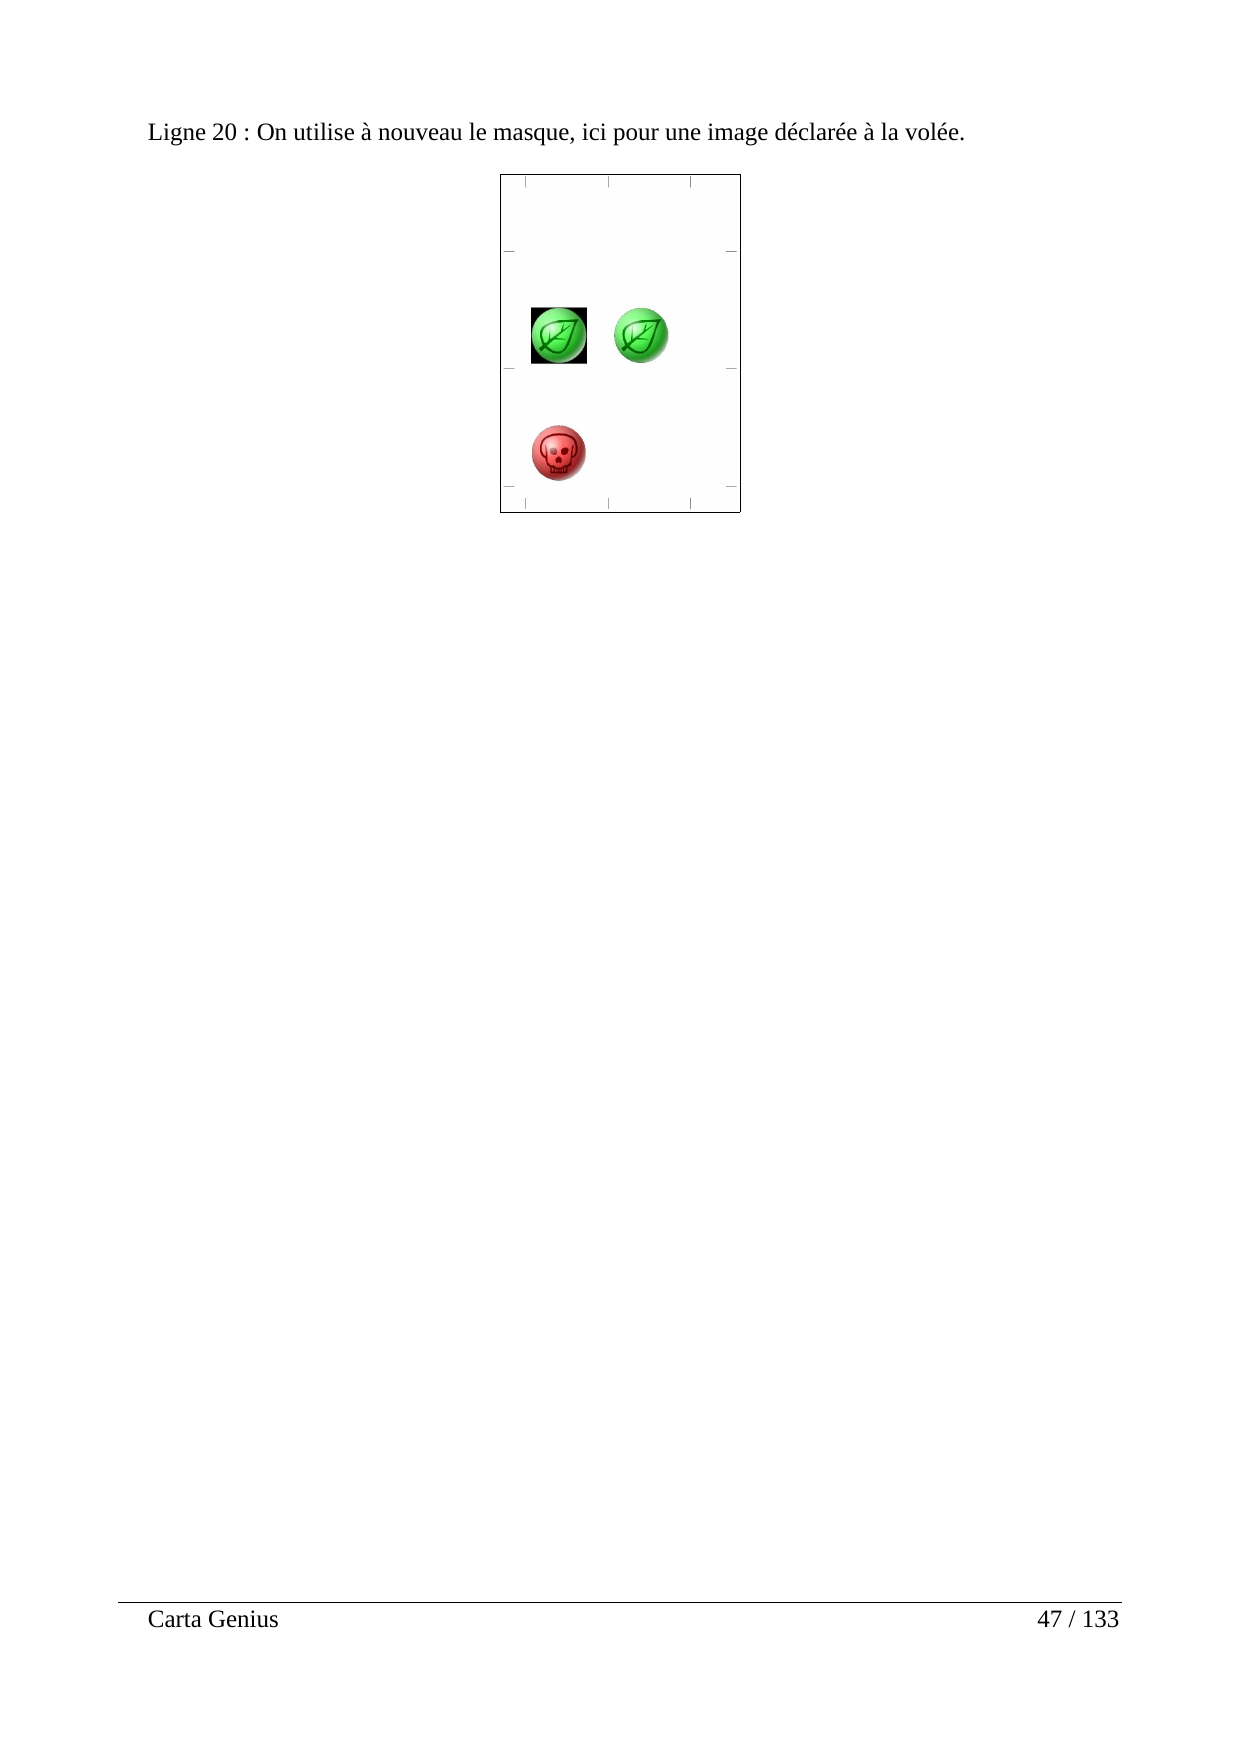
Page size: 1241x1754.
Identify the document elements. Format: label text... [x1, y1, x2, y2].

picture [503, 176, 737, 509]
text Ligne 20 : On utilise à nouveau le masque, ici pour une image déclarée à la volée. [118, 118, 1122, 146]
